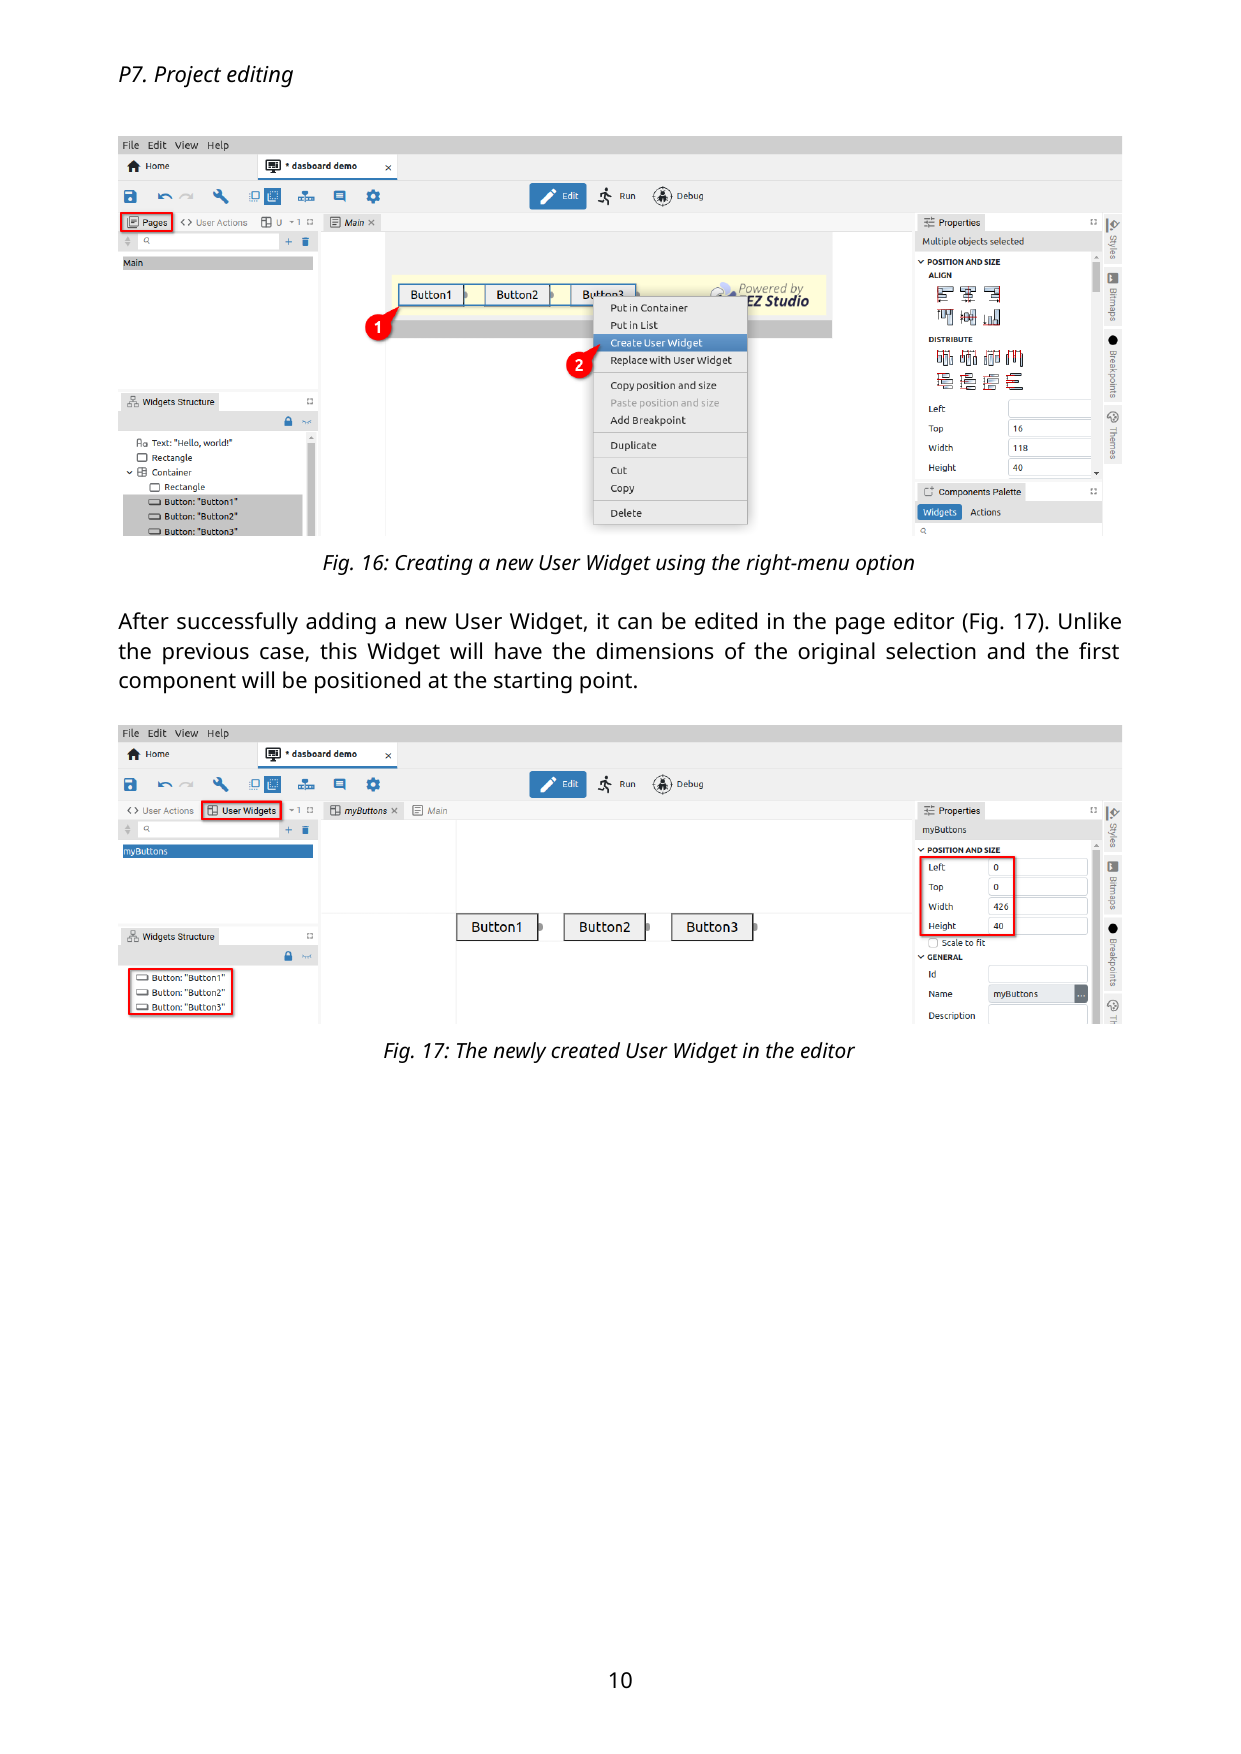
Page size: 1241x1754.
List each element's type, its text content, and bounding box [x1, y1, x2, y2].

text Fig. 17: The newly created User Widget in the editor [118, 1024, 1122, 1064]
text After successfully adding a new User Widget, it can be edited in the page editor (Fig. 17). Unlike the previous case, this Widget will have the dimensions of the original selection and the first component will be positioned at the starting point. [118, 606, 1122, 695]
text Fig. 16: Creating a new User Widget using the right-menu option [118, 536, 1122, 576]
picture [118, 725, 1123, 1024]
picture [118, 136, 1123, 536]
